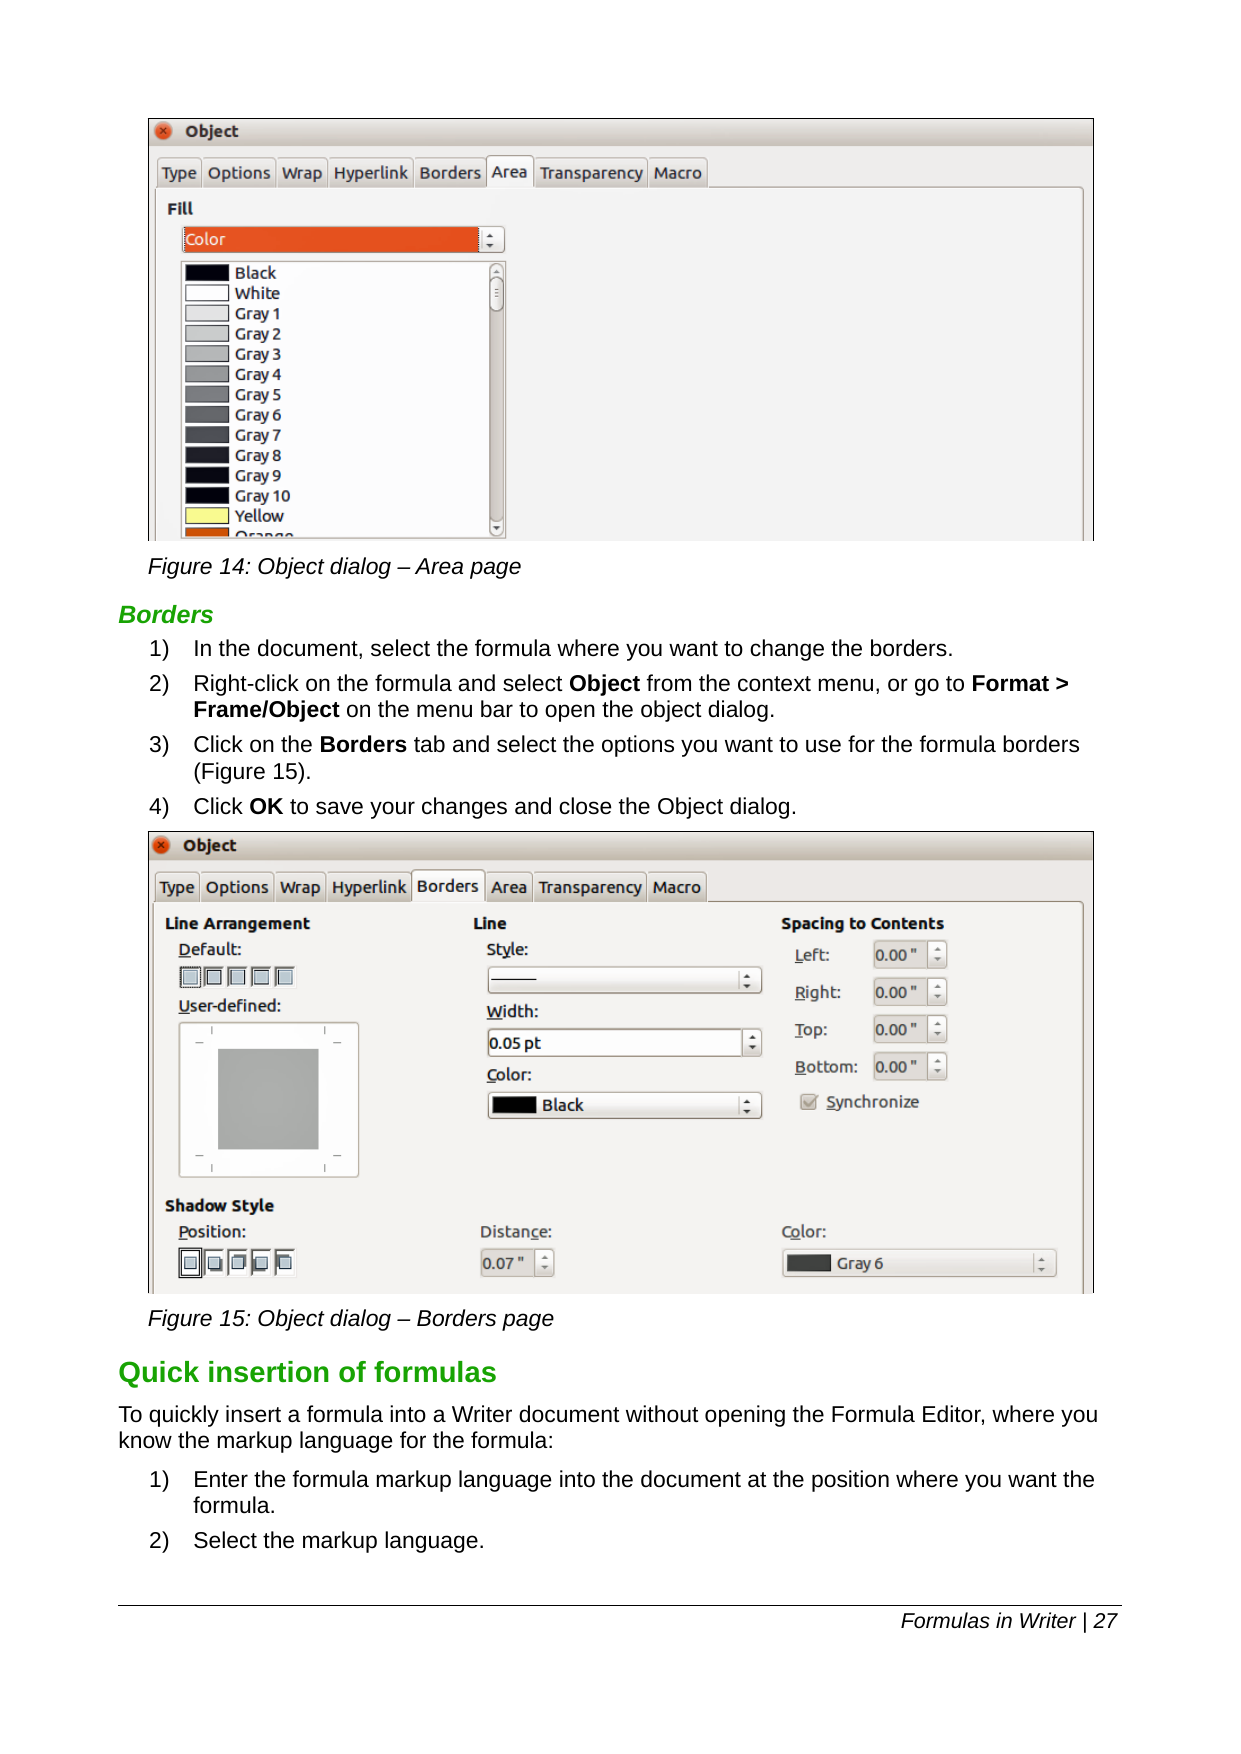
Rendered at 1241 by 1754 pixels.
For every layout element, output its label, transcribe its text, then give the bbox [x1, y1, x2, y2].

text To quickly insert a formula into a Writer document without opening the Formula Editor, where you know the markup language for the formula: [118, 919, 1122, 972]
list Click on the Borders tab and select the options you want to use for the formula borders (Figure 15). [169, 249, 1122, 302]
list Enter the formula markup language into the document at the position where you want the formula. [169, 984, 1122, 1037]
subtitle Quick insertion of formulas [118, 873, 1122, 907]
subtitle Note [118, 1148, 1122, 1197]
text Each formula object is inserted into a spreadsheet, drawing, or slide as follows: [118, 1445, 1122, 1471]
subtitle Formulas in Calc, Draw, and Impress [118, 1322, 1122, 1360]
text If the Formula icon is not displayed on the Standard toolbar, then right-click in an empty area on the toolbar, select Visible Buttons from the context menu, then select Formula from the available options. [177, 1205, 1063, 1290]
list Select the markup language. [169, 1046, 1122, 1072]
text Figure 15: Object dialog – Borders page [148, 823, 1093, 850]
list Right-click on the formula and select Object from the context menu, or go to Format > Frame/Object on the menu bar to open the object dialog. [169, 188, 1122, 241]
picture [149, 351, 1093, 812]
list Click OK to save your changes and close the Object dialog. [169, 311, 1122, 337]
text In Calc, Draw, and Impress, formulas are inserted as OLE objects without any background (area fill) or borders. See the Math Guide for more information. [118, 1380, 1122, 1432]
picture [193, 1107, 231, 1135]
list Go to Insert > Object on the menu bar and select Formula, or click on the Formula icon on the Standard toolbar to create a formula from the selected markup language. [169, 1081, 1122, 1139]
subtitle Borders [118, 118, 1122, 147]
list In the document, select the formula where you want to change the borders. [169, 153, 1122, 179]
list In Calc, formulas are inserted into a selected cell in a spreadsheet with no style assigned to the formula object. [156, 1484, 1122, 1537]
